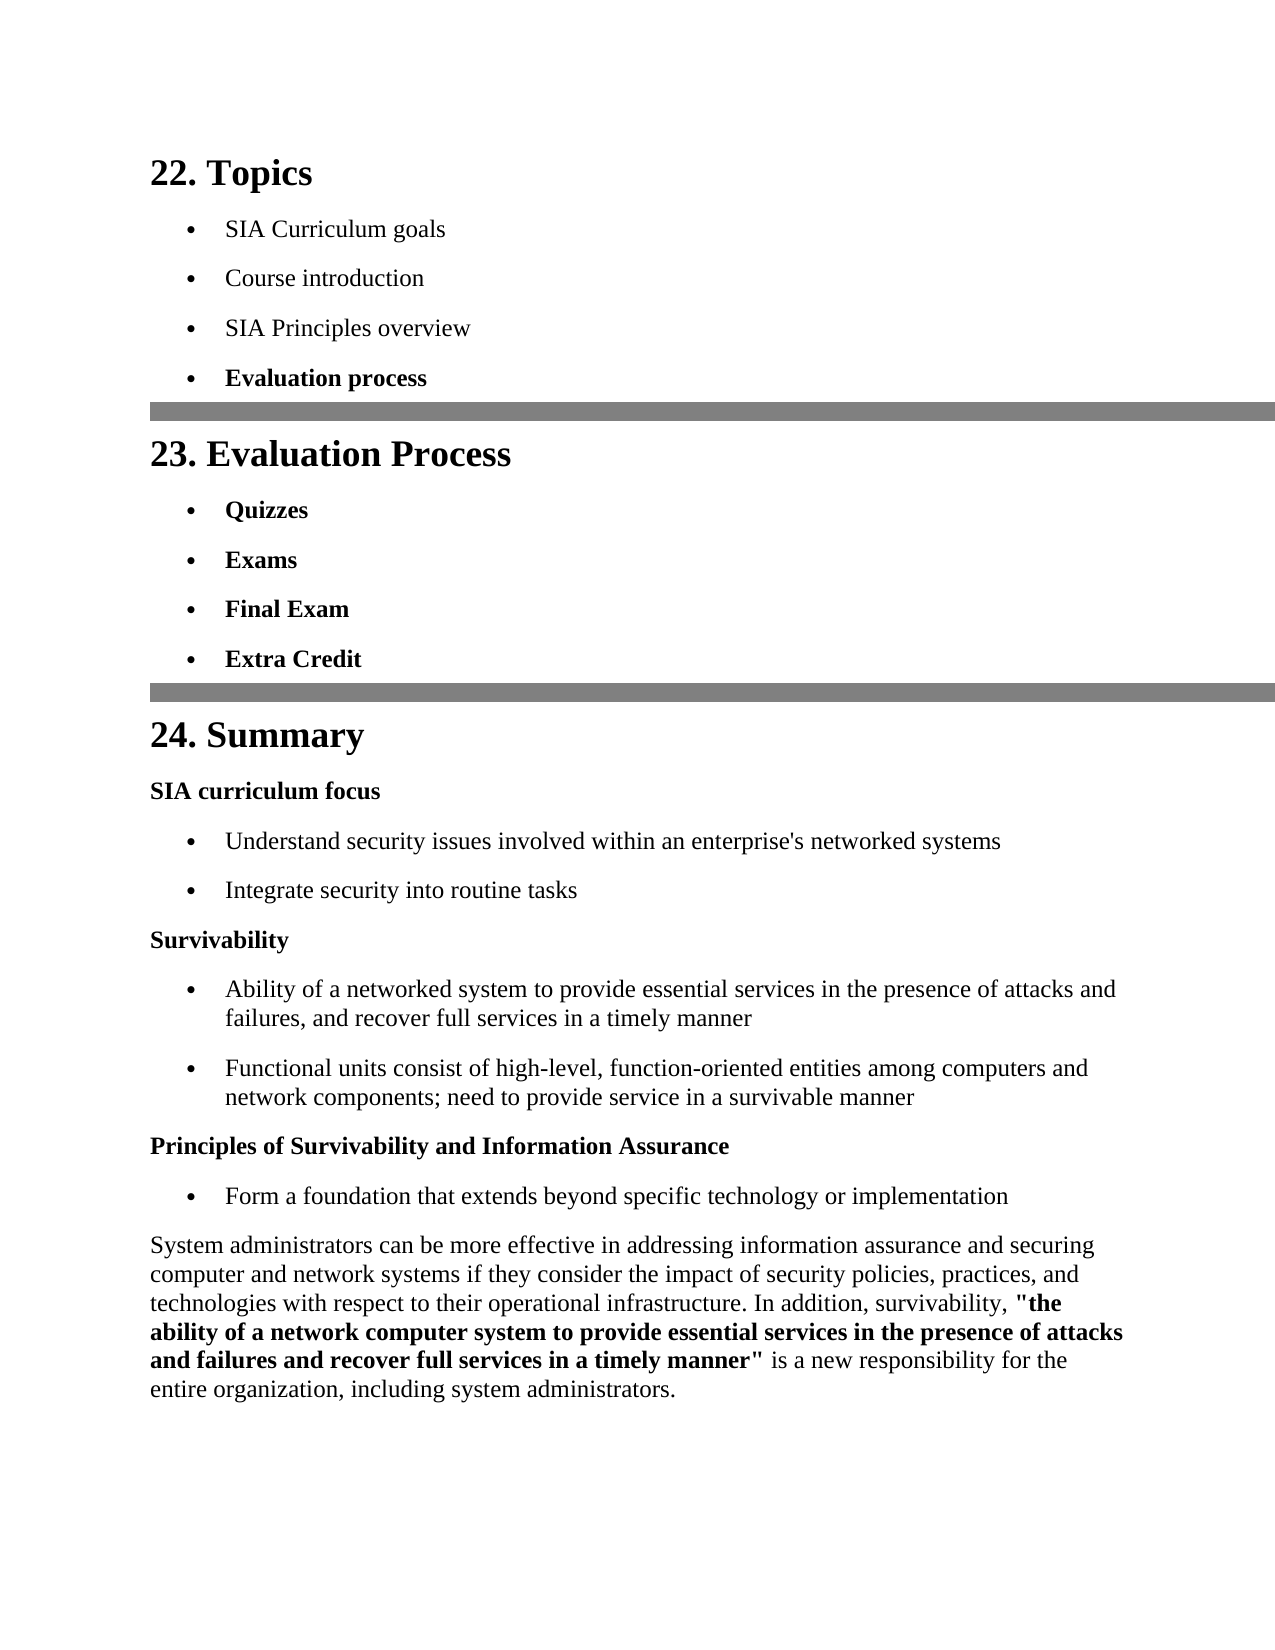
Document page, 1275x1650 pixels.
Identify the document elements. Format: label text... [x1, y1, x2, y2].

list Understand security issues involved within an enterprise's networked systems [187, 826, 1125, 854]
list SIA Curriculum goals [187, 214, 1125, 243]
list Form a foundation that extends beyond specific technology or implementation [187, 1181, 1125, 1209]
list Ability of a networked system to provide essential services in the presence of attacks and failures, and recover full services in a timely manner [187, 974, 1125, 1032]
list Functional units consist of high-level, function-oriented entities among computers and network components; need to provide service in a survivable manner [187, 1053, 1125, 1110]
list Evaluation process [187, 363, 1125, 391]
text System administrators can be more effective in addressing information assurance and securing computer and network systems if they consider the impact of security policies, practices, and technologies with respect to their operational infrastructure. In addition, survivability, "the ability of a network computer system to provide essential services in the presence of attacks and failures and recover full services in a timely manner" is a new responsibility for the entire organization, including system administrators. [150, 1230, 1125, 1403]
subtitle 24. Summary [150, 712, 1125, 755]
list Exams [187, 545, 1125, 573]
subtitle 22. Topics [150, 150, 1125, 193]
list SIA Principles overview [187, 313, 1125, 342]
text Principles of Survivability and Information Assurance [150, 1131, 1125, 1160]
list Extra Credit [187, 644, 1125, 673]
list Course introduction [187, 263, 1125, 292]
list Quizzes [187, 495, 1125, 524]
subtitle 23. Evaluation Process [150, 431, 1125, 474]
text Survivability [150, 925, 1125, 954]
list Final Exam [187, 594, 1125, 623]
text SIA curriculum focus [150, 776, 1125, 805]
list Integrate security into routine tasks [187, 875, 1125, 904]
